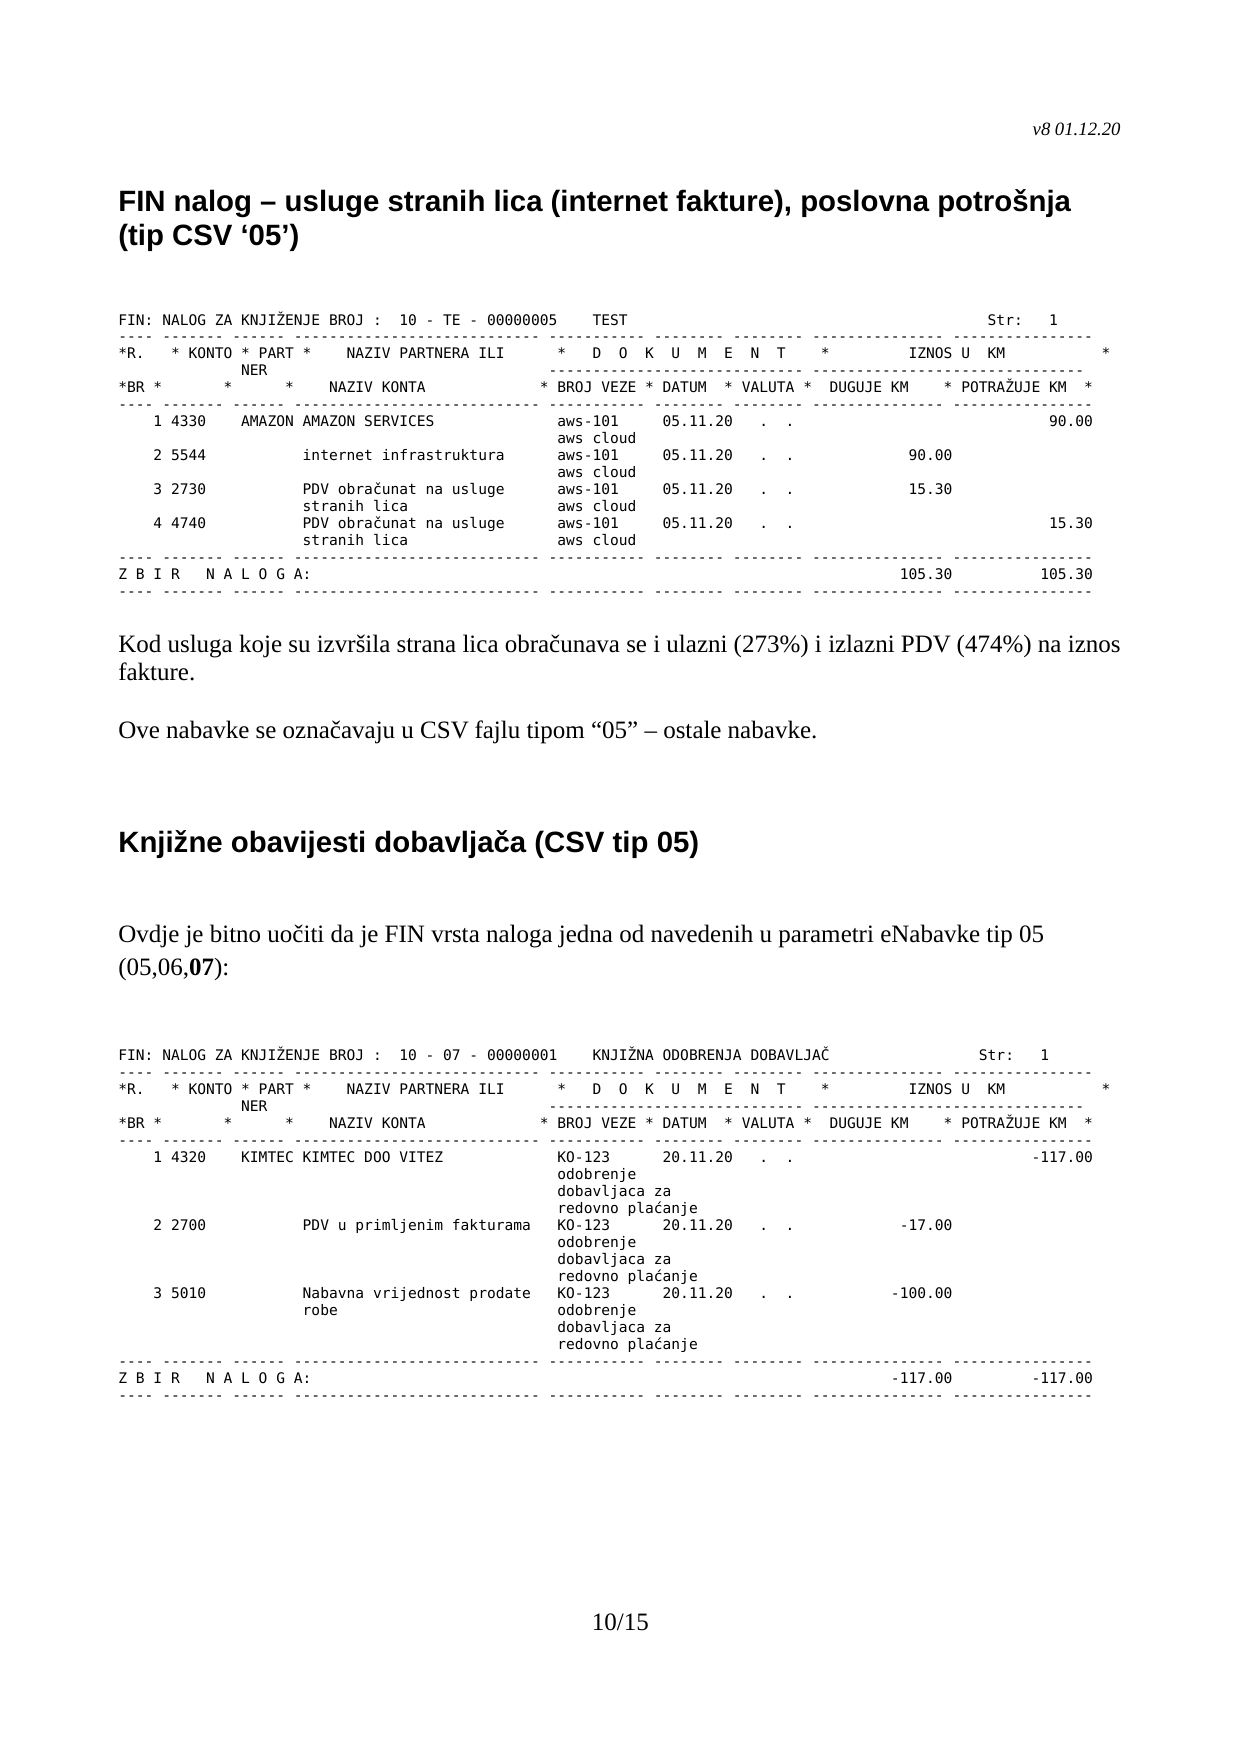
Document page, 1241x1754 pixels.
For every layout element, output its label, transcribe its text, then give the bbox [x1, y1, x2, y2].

text *BR * * * NAZIV KONTA * BROJ VEZE * DATUM * VALUTA * DUGUJE KM * POTRAŽUJE KM * [118, 379, 1122, 396]
text 4 4740 PDV obračunat na usluge aws-101 05.11.20 . . 15.30 [118, 515, 1122, 532]
text Ovdje je bitno uočiti da je FIN vrsta naloga jedna od navedenih u parametri eNabavke tip 05 (05,06,07): [118, 919, 1122, 980]
text redovno plaćanje [118, 1200, 1122, 1217]
text 1 4320 KIMTEC KIMTEC DOO VITEZ KO-123 20.11.20 . . -117.00 [118, 1149, 1122, 1166]
text 3 2730 PDV obračunat na usluge aws-101 05.11.20 . . 15.30 [118, 481, 1122, 498]
text aws cloud [118, 464, 1122, 481]
text ---- ------- ------ ---------------------------- ----------- -------- -------- --------------- ---------------- [118, 1386, 1122, 1403]
text redovno plaćanje [118, 1336, 1122, 1352]
text stranih lica aws cloud [118, 498, 1122, 515]
text ---- ------- ------ ---------------------------- ----------- -------- -------- --------------- ---------------- [118, 328, 1122, 345]
text stranih lica aws cloud [118, 532, 1122, 549]
text *BR * * * NAZIV KONTA * BROJ VEZE * DATUM * VALUTA * DUGUJE KM * POTRAŽUJE KM * [118, 1115, 1122, 1132]
text NER ----------------------------- ------------------------------- [118, 1098, 1122, 1115]
text robe odobrenje [118, 1302, 1122, 1318]
text dobavljaca za [118, 1251, 1122, 1268]
text ---- ------- ------ ---------------------------- ----------- -------- -------- --------------- ---------------- [118, 1132, 1122, 1149]
text Ove nabavke se označavaju u CSV fajlu tipom “05” – ostale nabavke. [118, 715, 1122, 744]
text ---- ------- ------ ---------------------------- ----------- -------- -------- --------------- ---------------- [118, 583, 1122, 600]
text 2 5544 internet infrastruktura aws-101 05.11.20 . . 90.00 [118, 447, 1122, 464]
text Z B I R N A L O G A: 105.30 105.30 [118, 566, 1122, 583]
text NER ----------------------------- ------------------------------- [118, 362, 1122, 379]
text Z B I R N A L O G A: -117.00 -117.00 [118, 1369, 1122, 1386]
text *R. * KONTO * PART * NAZIV PARTNERA ILI * D O K U M E N T * IZNOS U KM * [118, 345, 1122, 362]
text 2 2700 PDV u primljenim fakturama KO-123 20.11.20 . . -17.00 [118, 1217, 1122, 1234]
text odobrenje [118, 1234, 1122, 1251]
text redovno plaćanje [118, 1268, 1122, 1284]
text ---- ------- ------ ---------------------------- ----------- -------- -------- --------------- ---------------- [118, 396, 1122, 413]
text FIN: NALOG ZA KNJIŽENJE BROJ : 10 - TE - 00000005 TEST Str: 1 [118, 311, 1122, 328]
text aws cloud [118, 430, 1122, 447]
subtitle FIN nalog – usluge stranih lica (internet fakture), poslovna potrošnja (tip CSV ‘05’) [118, 184, 1122, 251]
text ---- ------- ------ ---------------------------- ----------- -------- -------- --------------- ---------------- [118, 1352, 1122, 1369]
text ---- ------- ------ ---------------------------- ----------- -------- -------- --------------- ---------------- [118, 1064, 1122, 1081]
text FIN: NALOG ZA KNJIŽENJE BROJ : 10 - 07 - 00000001 KNJIŽNA ODOBRENJA DOBAVLJAČ Str: 1 [118, 1047, 1122, 1064]
text ---- ------- ------ ---------------------------- ----------- -------- -------- --------------- ---------------- [118, 549, 1122, 566]
text odobrenje [118, 1166, 1122, 1183]
text Kod usluga koje su izvršila strana lica obračunava se i ulazni (273%) i izlazni PDV (474%) na iznos fakture. [118, 629, 1122, 686]
text 1 4330 AMAZON AMAZON SERVICES aws-101 05.11.20 . . 90.00 [118, 413, 1122, 430]
text dobavljaca za [118, 1318, 1122, 1336]
text dobavljaca za [118, 1183, 1122, 1200]
text 3 5010 Nabavna vrijednost prodate KO-123 20.11.20 . . -100.00 [118, 1284, 1122, 1302]
subtitle Knjižne obavijesti dobavljača (CSV tip 05) [118, 825, 1122, 858]
text *R. * KONTO * PART * NAZIV PARTNERA ILI * D O K U M E N T * IZNOS U KM * [118, 1081, 1122, 1098]
